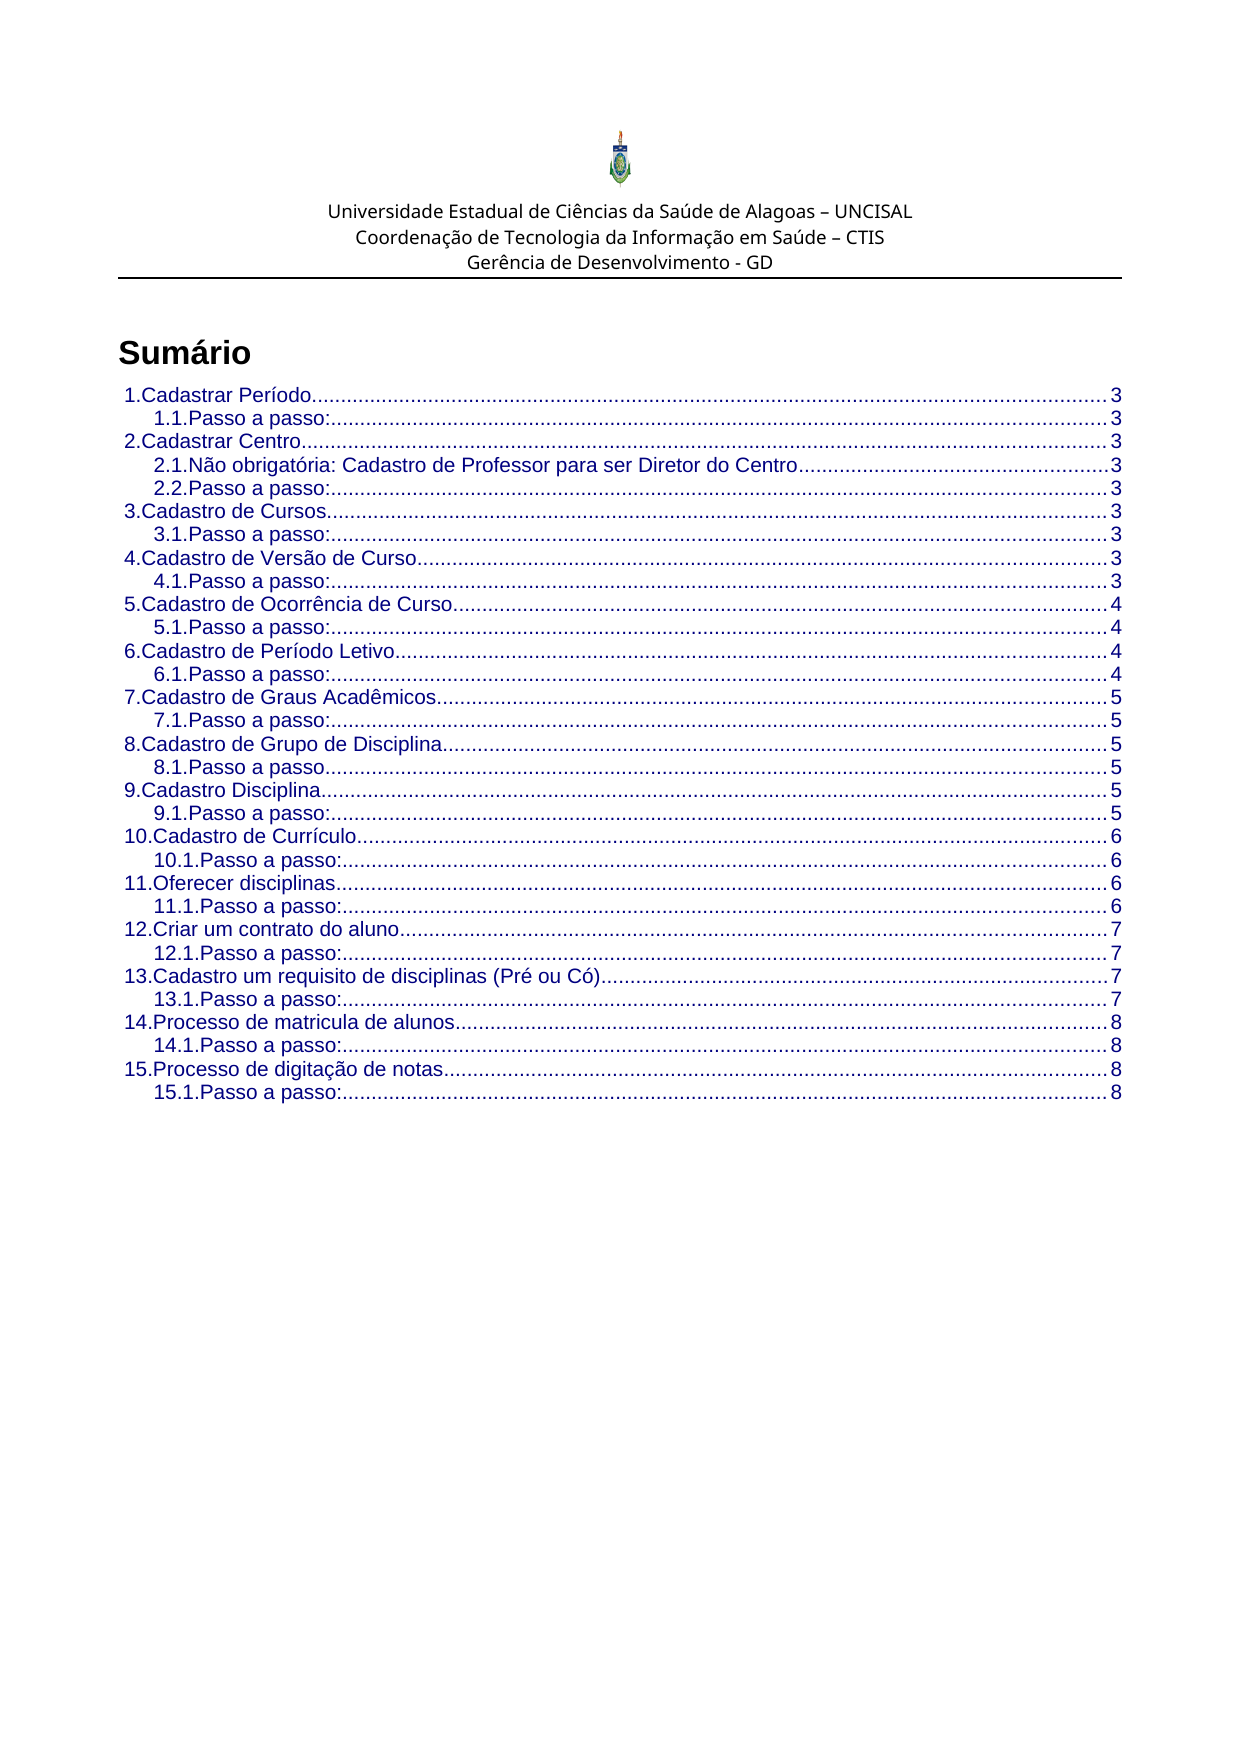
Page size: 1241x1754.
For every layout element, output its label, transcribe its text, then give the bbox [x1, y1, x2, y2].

text 9.1.Passo a passo: 5 [148, 802, 1122, 825]
text 3.1.Passo a passo: 3 [148, 523, 1122, 546]
text 7.Cadastro de Graus Acadêmicos 5 [118, 686, 1122, 709]
text 9.Cadastro Disciplina 5 [118, 778, 1122, 802]
text 15.1.Passo a passo: 8 [148, 1081, 1122, 1104]
text 14.1.Passo a passo: 8 [148, 1034, 1122, 1057]
text 1.1.Passo a passo: 3 [148, 407, 1122, 430]
text 2.1.Não obrigatória: Cadastro de Professor para ser Diretor do Centro 3 [148, 453, 1122, 477]
text 7.1.Passo a passo: 5 [148, 709, 1122, 732]
text 14.Processo de matricula de alunos 8 [118, 1011, 1122, 1034]
text 11.Oferecer disciplinas 6 [118, 871, 1122, 895]
text 11.1.Passo a passo: 6 [148, 895, 1122, 918]
text 8.Cadastro de Grupo de Disciplina 5 [118, 732, 1122, 755]
text 1.Cadastrar Período 3 [118, 384, 1122, 407]
text 6.Cadastro de Período Letivo 4 [118, 639, 1122, 662]
text 10.Cadastro de Currículo 6 [118, 825, 1122, 848]
text 2.2.Passo a passo: 3 [148, 477, 1122, 500]
text 4.Cadastro de Versão de Curso 3 [118, 546, 1122, 569]
text 5.Cadastro de Ocorrência de Curso 4 [118, 593, 1122, 616]
text 13.1.Passo a passo: 7 [148, 988, 1122, 1011]
text 4.1.Passo a passo: 3 [148, 569, 1122, 593]
text 8.1.Passo a passo 5 [148, 755, 1122, 778]
text 10.1.Passo a passo: 6 [148, 848, 1122, 871]
text 15.Processo de digitação de notas 8 [118, 1057, 1122, 1081]
text 5.1.Passo a passo: 4 [148, 616, 1122, 639]
text 12.Criar um contrato do aluno 7 [118, 918, 1122, 941]
text 12.1.Passo a passo: 7 [148, 941, 1122, 964]
text 3.Cadastro de Cursos 3 [118, 500, 1122, 523]
text 6.1.Passo a passo: 4 [148, 662, 1122, 686]
text 13.Cadastro um requisito de disciplinas (Pré ou Có) 7 [118, 964, 1122, 988]
picture [608, 127, 632, 190]
subtitle Sumário [118, 334, 1122, 371]
text 2.Cadastrar Centro 3 [118, 430, 1122, 453]
